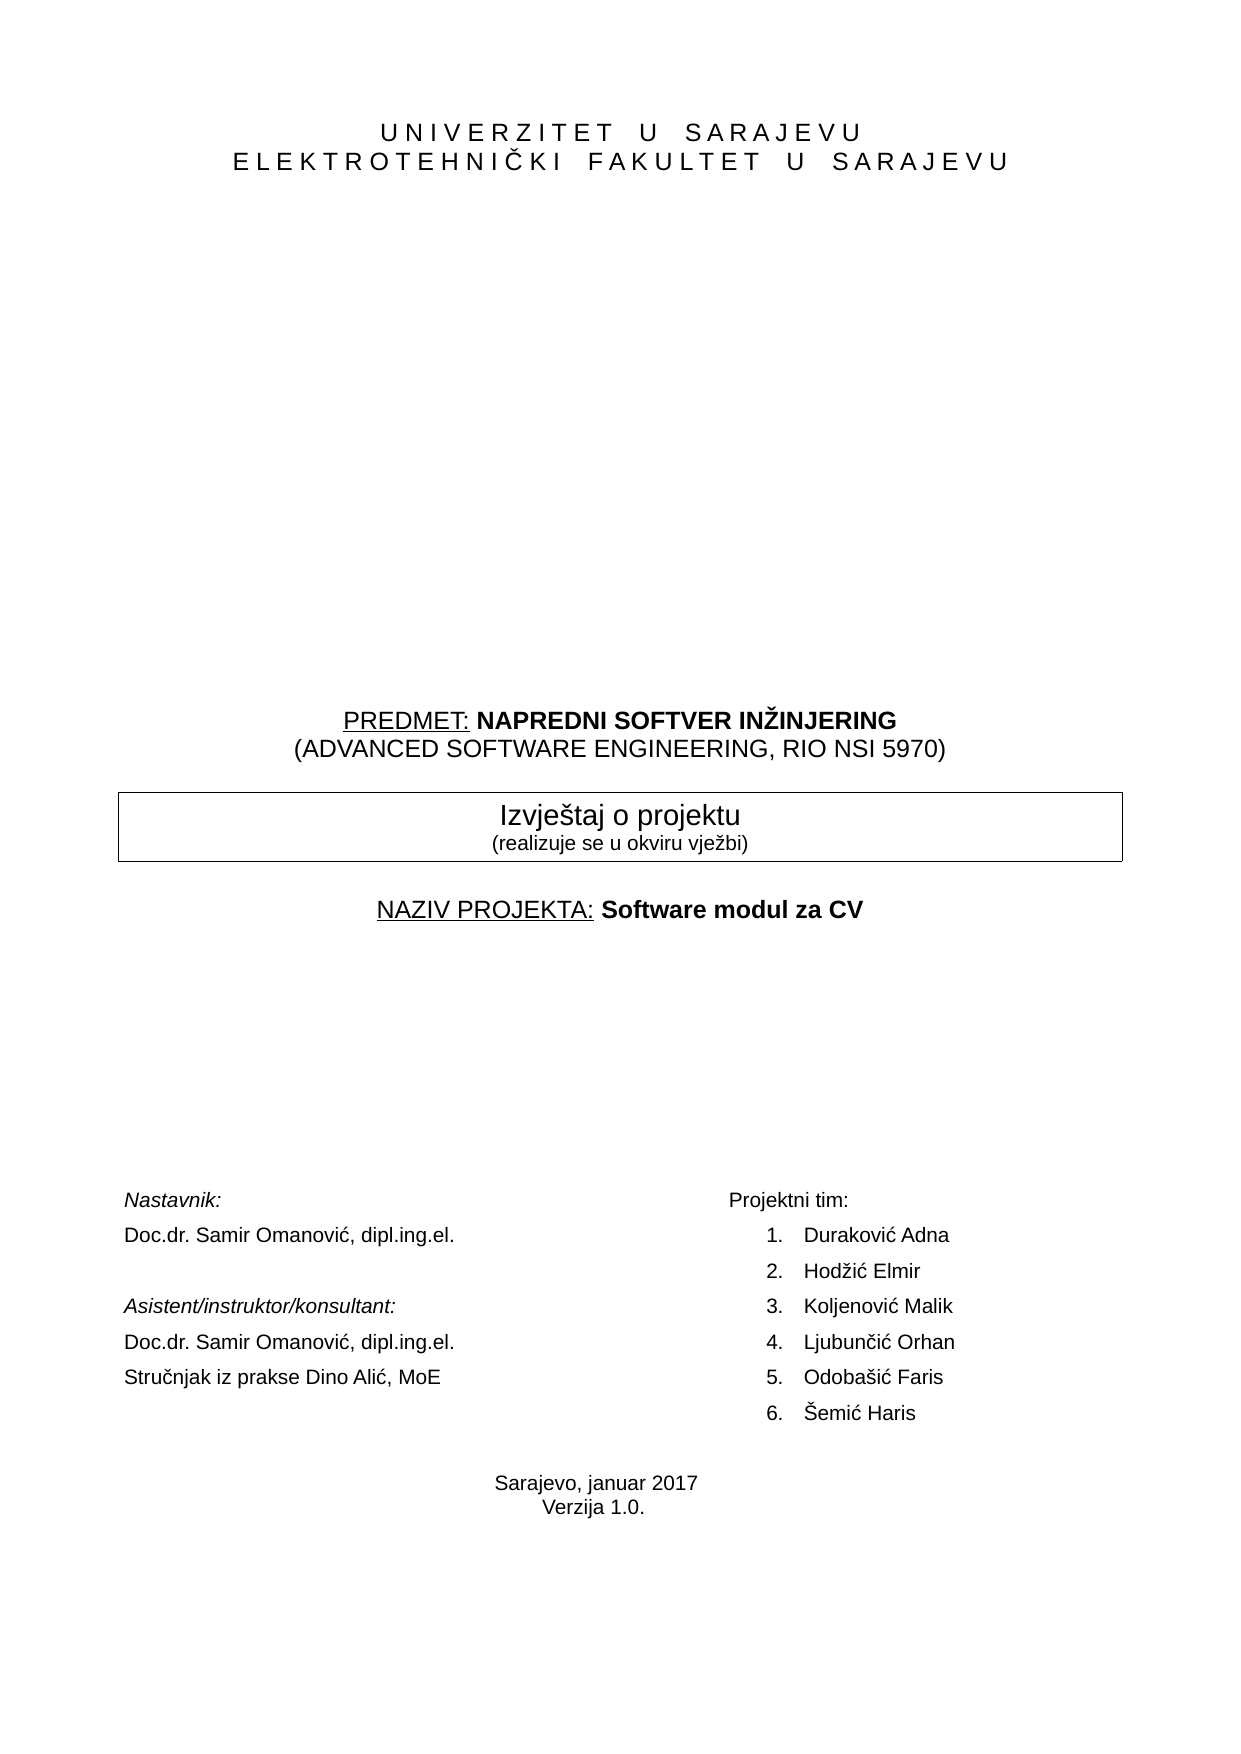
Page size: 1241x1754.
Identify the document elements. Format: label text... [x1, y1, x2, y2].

table_cell Stručnjak iz prakse Dino Alić, MoE [118, 1359, 469, 1394]
table_cell [723, 1430, 1122, 1465]
text NAZIV PROJEKTA: Software modul za CV [118, 894, 1122, 923]
table_cell [118, 1395, 469, 1430]
table_cell [470, 1253, 723, 1288]
table_cell Doc.dr. Samir Omanović, dipl.ing.el. [118, 1324, 469, 1359]
table_cell [470, 1324, 723, 1359]
table_cell Koljenović Malik [723, 1288, 1122, 1324]
table_cell [470, 1288, 723, 1324]
table_header Projektni tim: [723, 1182, 1122, 1217]
text (ADVANCED SOFTWARE ENGINEERING, RIO NSI 5970) [118, 734, 1122, 763]
table_cell Sarajevo, januar 2017 Verzija 1.0. [470, 1465, 723, 1525]
table_cell [723, 1465, 1122, 1525]
table_cell [470, 1359, 723, 1394]
table_cell Duraković Adna [723, 1218, 1122, 1253]
table_header [470, 1182, 723, 1217]
table_cell Odobašić Faris [723, 1359, 1122, 1394]
table_cell [118, 1253, 469, 1288]
table_cell [118, 1430, 469, 1465]
table_cell Hodžić Elmir [723, 1253, 1122, 1288]
table_cell [470, 1430, 723, 1465]
table_cell [118, 1465, 469, 1525]
table_cell [470, 1218, 723, 1253]
table_cell Asistent/instruktor/konsultant: [118, 1288, 469, 1324]
table_header Izvještaj o projektu (realizuje se u okviru vježbi) [119, 793, 1122, 861]
text PREDMET: NAPREDNI SOFTVER INŽINJERING [118, 706, 1122, 734]
table_cell Doc.dr. Samir Omanović, dipl.ing.el. [118, 1218, 469, 1253]
text U N I V E R Z I T E T U S A R A J E V U E L E K T R O T E H N I Č K I F A K U L T E T U S A R A J E V U [118, 118, 1122, 176]
table_cell [470, 1395, 723, 1430]
table_cell Ljubunčić Orhan [723, 1324, 1122, 1359]
table_cell Šemić Haris [723, 1395, 1122, 1430]
table_header Nastavnik: [118, 1182, 469, 1217]
